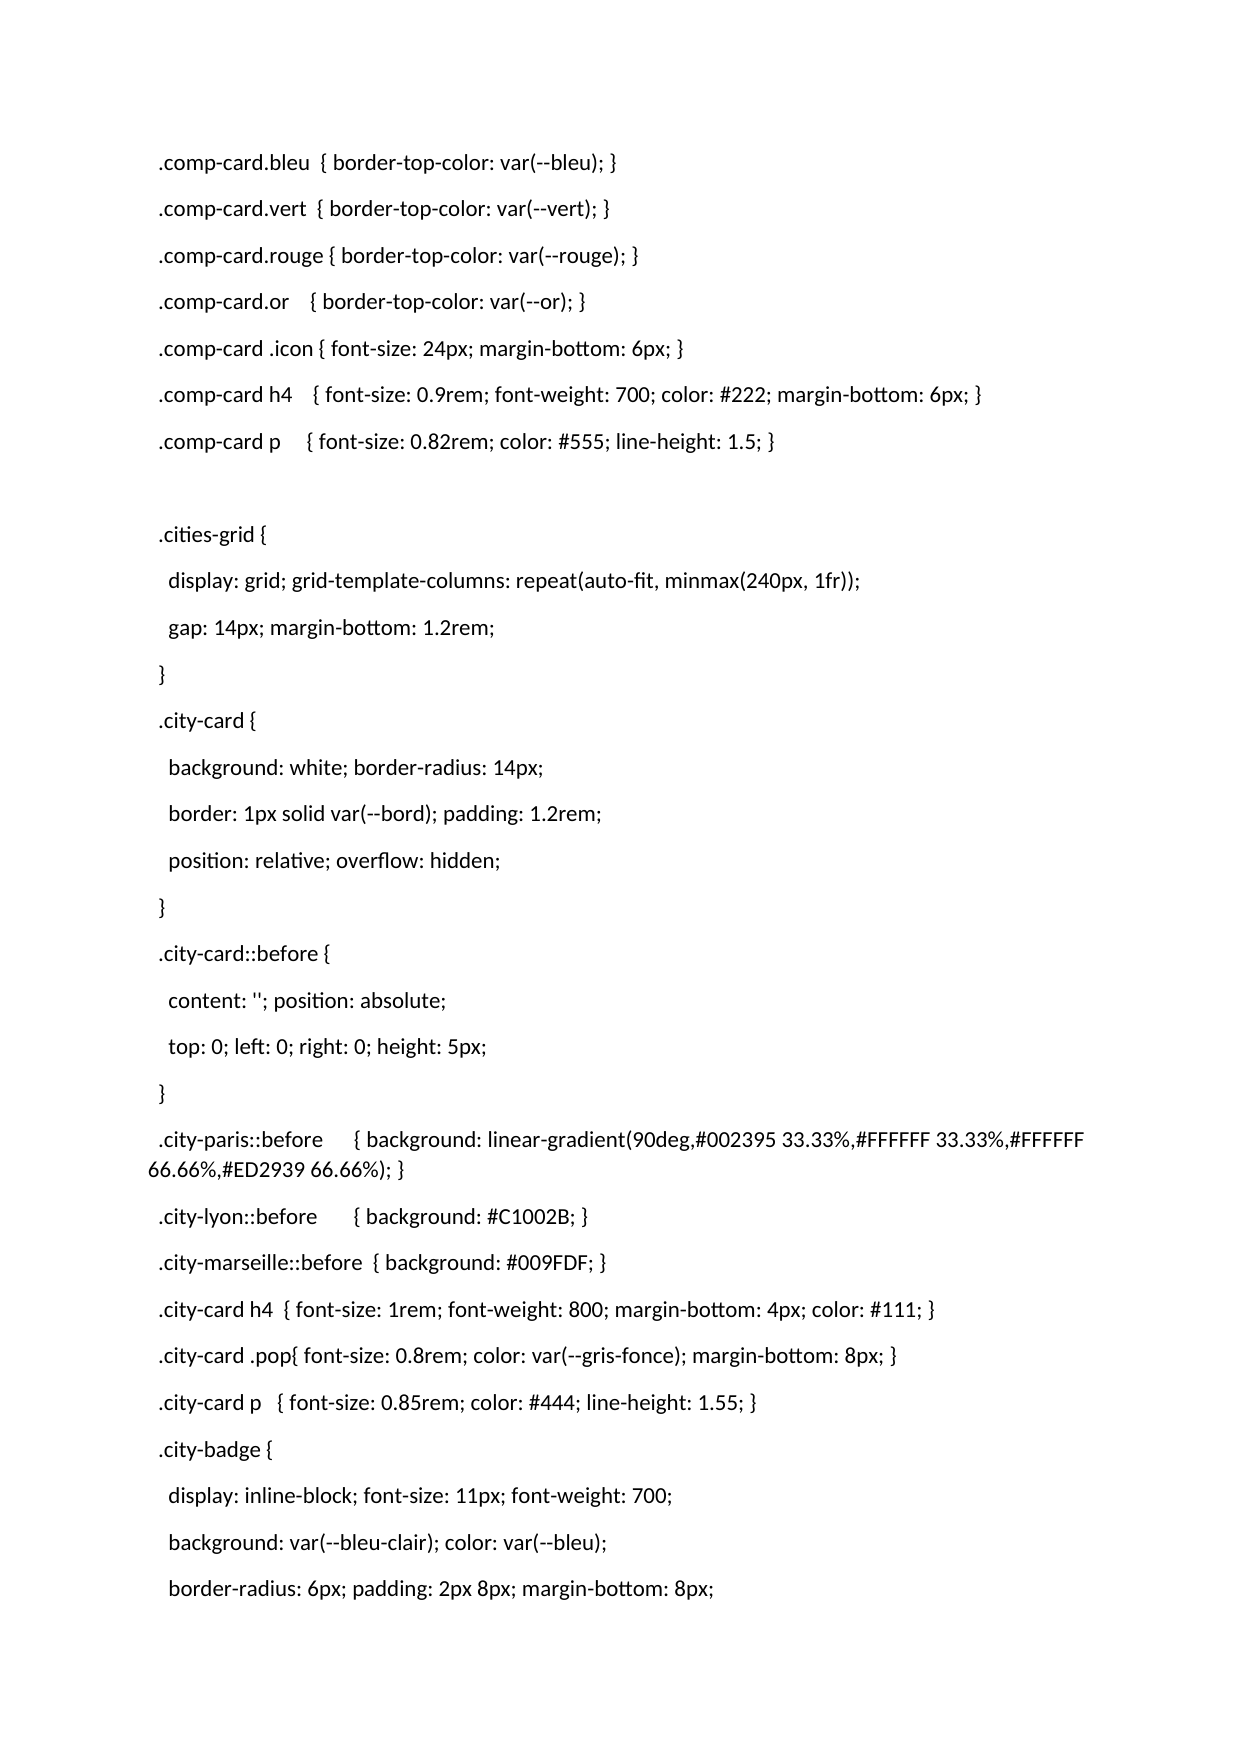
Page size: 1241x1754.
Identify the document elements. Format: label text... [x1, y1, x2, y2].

text .city-card p { font-size: 0.85rem; color: #444; line-height: 1.55; } [148, 1388, 1093, 1416]
text border-radius: 6px; padding: 2px 8px; margin-bottom: 8px; [148, 1574, 1093, 1602]
text .comp-card .icon { font-size: 24px; margin-bottom: 6px; } [148, 334, 1093, 362]
text .comp-card.bleu { border-top-color: var(--bleu); } [148, 148, 1093, 176]
text background: var(--bleu-clair); color: var(--bleu); [148, 1528, 1093, 1556]
text .city-card::before { [148, 939, 1093, 967]
text } [148, 1079, 1093, 1107]
text display: grid; grid-template-columns: repeat(auto-fit, minmax(240px, 1fr)); [148, 567, 1093, 595]
text .cities-grid { [148, 520, 1093, 548]
text content: ''; position: absolute; [148, 986, 1093, 1014]
text .comp-card.vert { border-top-color: var(--vert); } [148, 194, 1093, 222]
text .city-card h4 { font-size: 1rem; font-weight: 800; margin-bottom: 4px; color: #111; } [148, 1295, 1093, 1323]
text .city-marseille::before { background: #009FDF; } [148, 1248, 1093, 1276]
text } [148, 893, 1093, 921]
text .comp-card p { font-size: 0.82rem; color: #555; line-height: 1.5; } [148, 427, 1093, 455]
text background: white; border-radius: 14px; [148, 753, 1093, 781]
text .city-card { [148, 706, 1093, 734]
text .city-paris::before { background: linear-gradient(90deg,#002395 33.33%,#FFFFFF 33.33%,#FFFFFF 66.66%,#ED2939 66.66%); } [148, 1125, 1093, 1183]
text .comp-card h4 { font-size: 0.9rem; font-weight: 700; color: #222; margin-bottom: 6px; } [148, 380, 1093, 408]
text gap: 14px; margin-bottom: 1.2rem; [148, 613, 1093, 641]
text } [148, 660, 1093, 688]
text border: 1px solid var(--bord); padding: 1.2rem; [148, 799, 1093, 827]
text display: inline-block; font-size: 11px; font-weight: 700; [148, 1481, 1093, 1509]
text .city-card .pop{ font-size: 0.8rem; color: var(--gris-fonce); margin-bottom: 8px; } [148, 1342, 1093, 1369]
text .comp-card.or { border-top-color: var(--or); } [148, 287, 1093, 315]
text position: relative; overflow: hidden; [148, 846, 1093, 874]
text .city-badge { [148, 1435, 1093, 1463]
text .comp-card.rouge { border-top-color: var(--rouge); } [148, 241, 1093, 269]
text top: 0; left: 0; right: 0; height: 5px; [148, 1032, 1093, 1060]
text .city-lyon::before { background: #C1002B; } [148, 1202, 1093, 1230]
